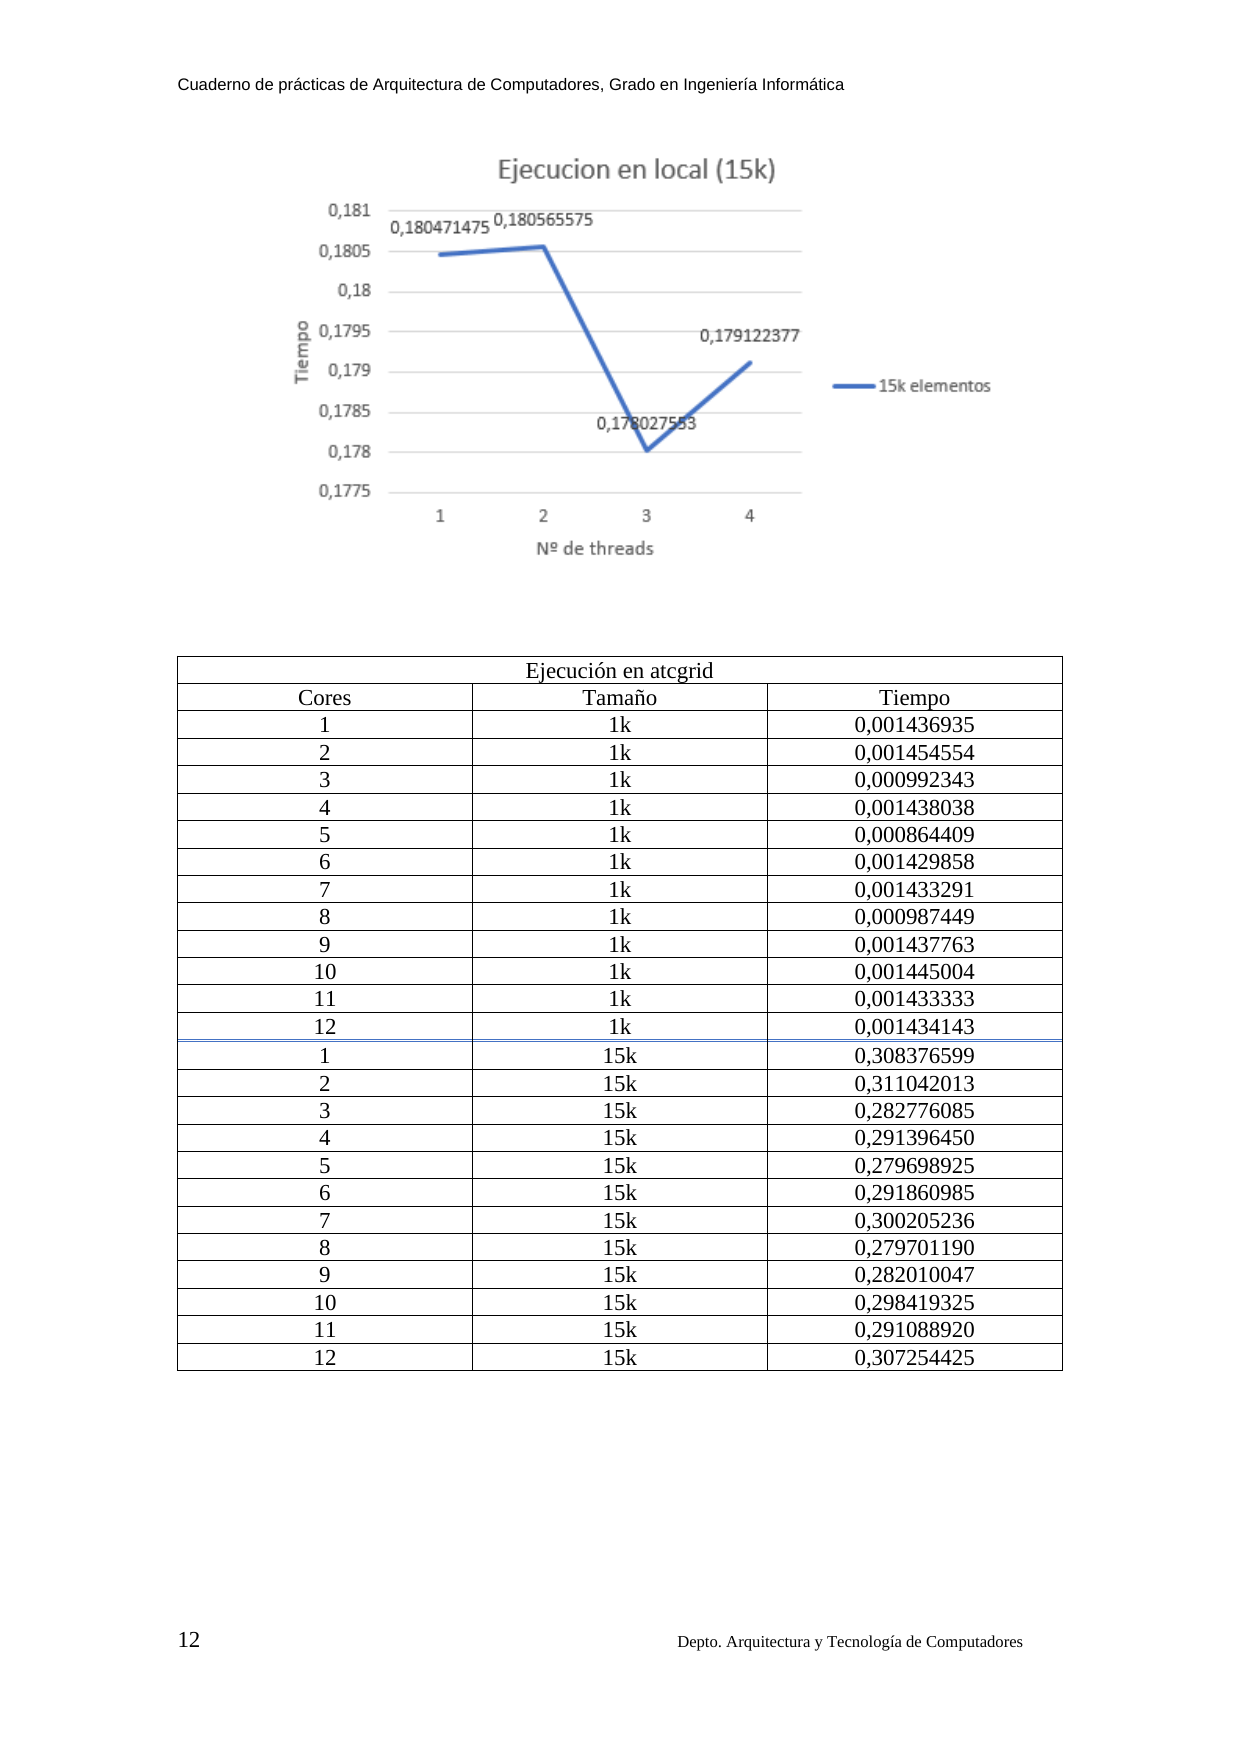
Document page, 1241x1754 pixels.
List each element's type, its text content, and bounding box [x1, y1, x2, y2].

table_cell 15k [473, 1179, 767, 1206]
table_cell 7 [178, 1207, 472, 1233]
table_cell 6 [178, 1179, 472, 1206]
table_cell 1k [473, 849, 767, 875]
table_cell 0,001454554 [768, 739, 1062, 765]
table_cell 15k [473, 1070, 767, 1096]
table_cell 0,001445004 [768, 958, 1062, 984]
table_cell 1k [473, 1013, 767, 1039]
table_cell 0,000864409 [768, 821, 1062, 847]
table_cell 1 [178, 711, 472, 738]
table_cell 0,291860985 [768, 1179, 1062, 1206]
table_cell 0,282776085 [768, 1097, 1062, 1123]
table_cell 10 [178, 1289, 472, 1315]
table_cell 0,308376599 [768, 1042, 1062, 1069]
table_cell 0,279701190 [768, 1234, 1062, 1260]
table_cell 0,307254425 [768, 1344, 1062, 1370]
table_cell 11 [178, 1316, 472, 1343]
table_cell 0,001434143 [768, 1013, 1062, 1039]
table_cell 1k [473, 876, 767, 902]
table_cell 9 [178, 1261, 472, 1288]
table_cell 12 [178, 1013, 472, 1039]
table_cell 0,001437763 [768, 931, 1062, 957]
table_cell 15k [473, 1344, 767, 1370]
table_cell 15k [473, 1234, 767, 1260]
table_cell 8 [178, 903, 472, 929]
table_header Ejecución en atcgrid [178, 657, 1062, 683]
table_cell 5 [178, 1152, 472, 1178]
table_cell 1 [178, 1042, 472, 1069]
table_cell 1k [473, 821, 767, 847]
table_cell 0,311042013 [768, 1070, 1062, 1096]
table_cell 0,000992343 [768, 766, 1062, 793]
table_cell 1k [473, 931, 767, 957]
table_cell 15k [473, 1207, 767, 1233]
table_cell 15k [473, 1097, 767, 1123]
table_cell Cores [178, 684, 472, 710]
table_cell 4 [178, 794, 472, 820]
table_cell 15k [473, 1042, 767, 1069]
table_cell 0,279698925 [768, 1152, 1062, 1178]
table_cell 0,001436935 [768, 711, 1062, 738]
table_cell 0,298419325 [768, 1289, 1062, 1315]
table_cell 4 [178, 1125, 472, 1151]
table_cell 1k [473, 794, 767, 820]
table_cell 15k [473, 1152, 767, 1178]
table_cell 1k [473, 766, 767, 793]
table_cell 0,000987449 [768, 903, 1062, 929]
table_cell 12 [178, 1344, 472, 1370]
table_cell 2 [178, 739, 472, 765]
table_cell 0,001433333 [768, 985, 1062, 1012]
table_cell 1k [473, 903, 767, 929]
table_cell 0,291396450 [768, 1125, 1062, 1151]
table_cell Tiempo [768, 684, 1062, 710]
table_cell 0,300205236 [768, 1207, 1062, 1233]
table_cell 0,291088920 [768, 1316, 1062, 1343]
table_cell 15k [473, 1125, 767, 1151]
table_cell 0,001433291 [768, 876, 1062, 902]
table_cell 1k [473, 739, 767, 765]
table_cell 3 [178, 766, 472, 793]
table_cell 15k [473, 1316, 767, 1343]
table_cell Tamaño [473, 684, 767, 710]
table_cell 1k [473, 958, 767, 984]
table_cell 5 [178, 821, 472, 847]
table_cell 3 [178, 1097, 472, 1123]
table_cell 0,001438038 [768, 794, 1062, 820]
table_cell 1k [473, 711, 767, 738]
table_cell 2 [178, 1070, 472, 1096]
table_cell 6 [178, 849, 472, 875]
table_cell 10 [178, 958, 472, 984]
table_cell 15k [473, 1289, 767, 1315]
table_cell 7 [178, 876, 472, 902]
table_cell 9 [178, 931, 472, 957]
table_cell 15k [473, 1261, 767, 1288]
table_cell 0,282010047 [768, 1261, 1062, 1288]
table_cell 8 [178, 1234, 472, 1260]
table_cell 1k [473, 985, 767, 1012]
table_cell 0,001429858 [768, 849, 1062, 875]
table_cell 11 [178, 985, 472, 1012]
